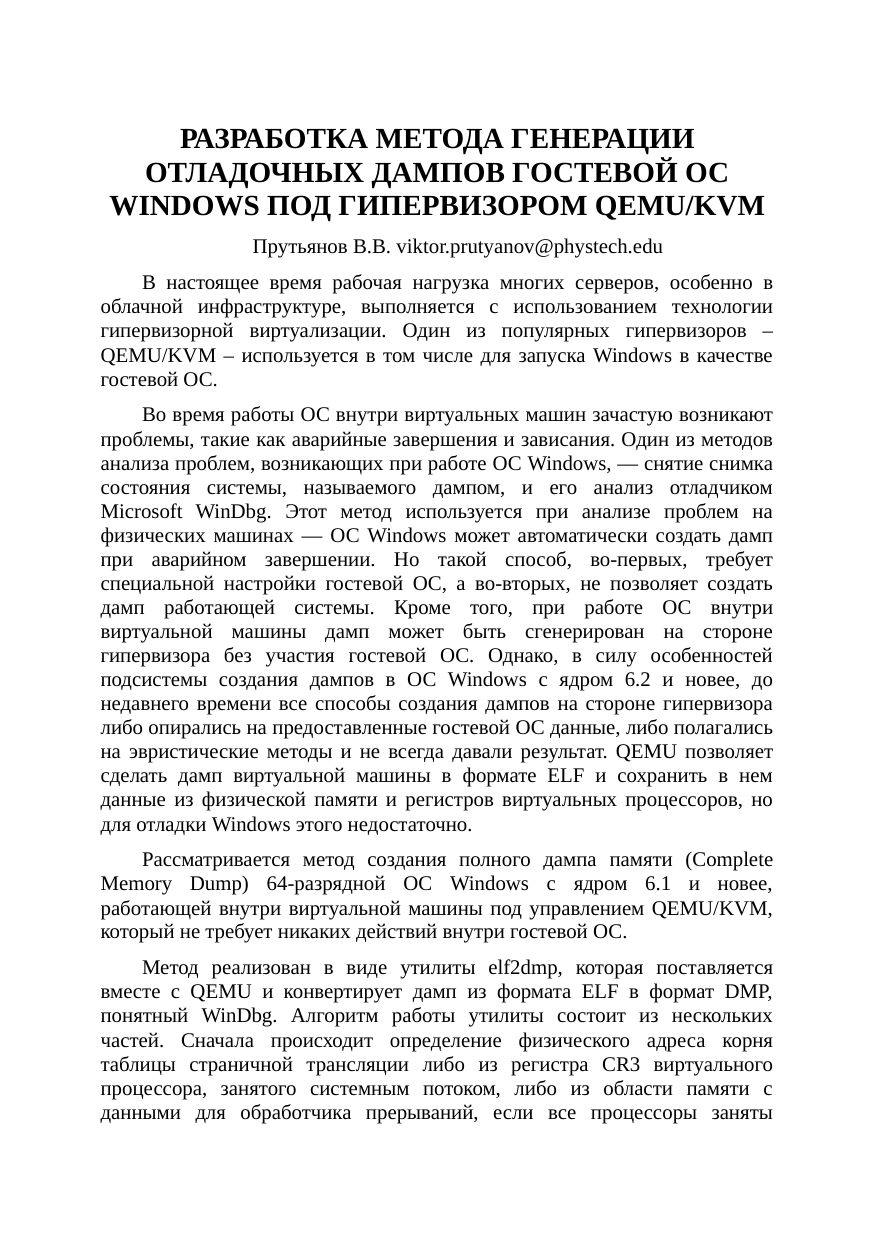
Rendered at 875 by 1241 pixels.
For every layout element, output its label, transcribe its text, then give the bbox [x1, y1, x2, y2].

text В настоящее время рабочая нагрузка многих серверов, особенно в облачной инфраструктуре, выполняется с использованием технологии гипервизорной виртуализации. Один из популярных гипервизоров – QEMU/KVM – используется в том числе для запуска Windows в качестве гостевой ОС. [100, 270, 774, 391]
subtitle Разработка метода генерации отладочных дампов гостевой ОС Windows под гипервизором QEMU/KVM [100, 121, 774, 222]
text Во время работы ОС внутри виртуальных машин зачастую возникают проблемы, такие как аварийные завершения и зависания. Один из методов анализа проблем, возникающих при работе ОС Windows, — снятие снимка состояния системы, называемого дампом, и его анализ отладчиком Microsoft WinDbg. Этот метод используется при анализе проблем на физических машинах — ОС Windows может автоматически создать дамп при аварийном завершении. Но такой способ, во-первых, требует специальной настройки гостевой ОС, а во-вторых, не позволяет создать дамп работающей системы. Кроме того, при работе ОС внутри виртуальной машины дамп может быть сгенерирован на стороне гипервизора без участия гостевой ОС. Однако, в силу особенностей подсистемы создания дампов в ОС Windows с ядром 6.2 и новее, до недавнего времени все способы создания дампов на стороне гипервизора либо опирались на предоставленные гостевой ОС данные, либо полагались на эвристические методы и не всегда давали результат. QEMU позволяет сделать дамп виртуальной машины в формате ELF и сохранить в нем данные из физической памяти и регистров виртуальных процессоров, но для отладки Windows этого недостаточно. [100, 402, 774, 836]
text Рассматривается метод создания полного дампа памяти (Complete Memory Dump) 64-разрядной ОС Windows с ядром 6.1 и новее, работающей внутри виртуальной машины под управлением QEMU/KVM, который не требует никаких действий внутри гостевой ОС. [100, 847, 774, 943]
text Прутьянов В.В. viktor.prutyanov@phystech.edu [100, 234, 774, 258]
text Метод реализован в виде утилиты elf2dmp, которая поставляется вместе с QEMU и конвертирует дамп из формата ELF в формат DMP, понятный WinDbg. Алгоритм работы утилиты состоит из нескольких частей. Сначала происходит определение физического адреса корня таблицы страничной трансляции либо из регистра CR3 виртуального процессора, занятого системным потоком, либо из области памяти с данными для обработчика прерываний, если все процессоры заняты [100, 955, 774, 1124]
